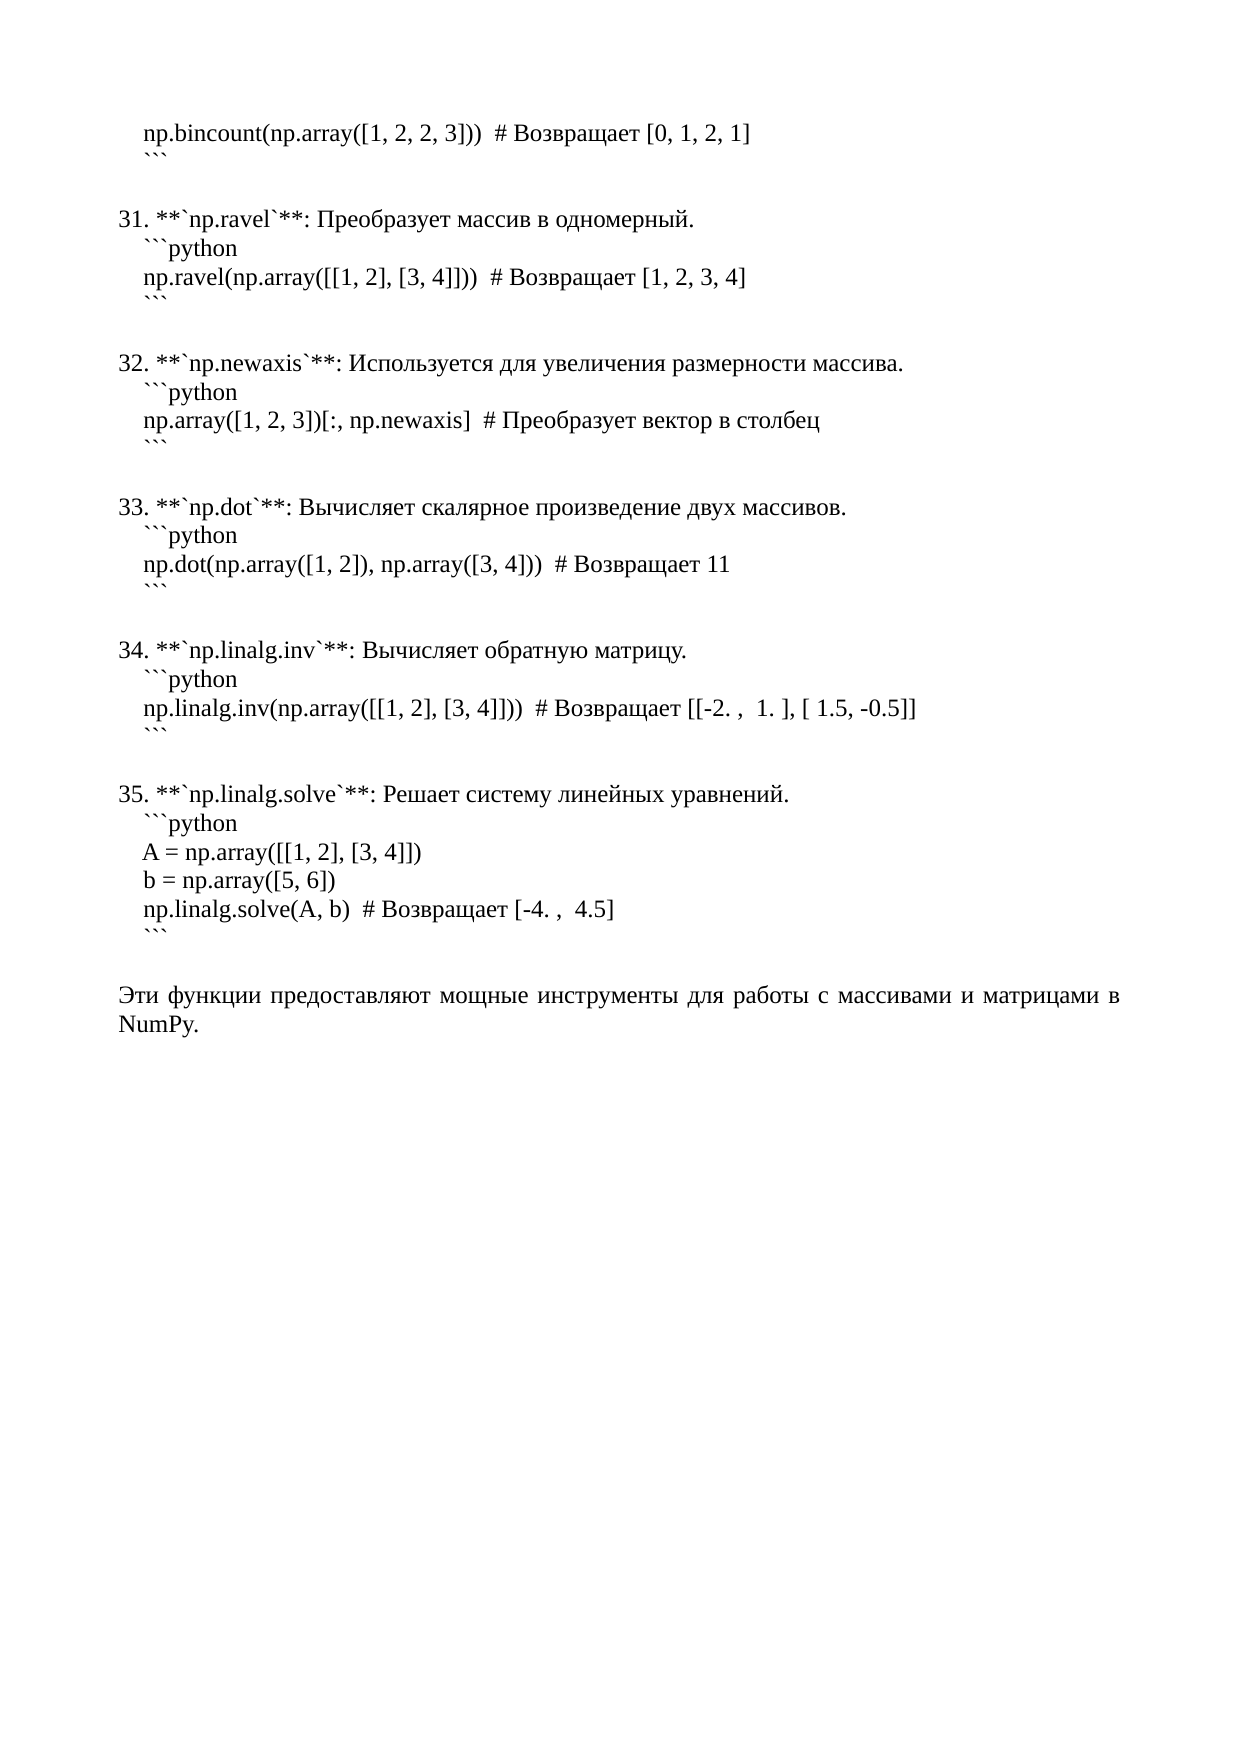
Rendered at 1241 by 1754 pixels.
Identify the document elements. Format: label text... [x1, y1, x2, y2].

text ``` [118, 923, 1122, 952]
text ``` [118, 291, 1122, 319]
text np.dot(np.array([1, 2]), np.array([3, 4])) # Возвращает 11 [118, 549, 1122, 578]
text ```python [118, 233, 1122, 262]
text 32. **`np.newaxis`**: Используется для увеличения размерности массива. [118, 348, 1122, 377]
text ``` [118, 434, 1122, 463]
text np.ravel(np.array([[1, 2], [3, 4]])) # Возвращает [1, 2, 3, 4] [118, 262, 1122, 291]
text ```python [118, 664, 1122, 693]
text Эти функции предоставляют мощные инструменты для работы с массивами и матрицами в NumPy. [118, 981, 1122, 1038]
text ``` [118, 147, 1122, 176]
text A = np.array([[1, 2], [3, 4]]) [118, 837, 1122, 866]
text 31. **`np.ravel`**: Преобразует массив в одномерный. [118, 204, 1122, 233]
text ``` [118, 722, 1122, 751]
text ```python [118, 808, 1122, 837]
text np.array([1, 2, 3])[:, np.newaxis] # Преобразует вектор в столбец [118, 406, 1122, 434]
text np.linalg.inv(np.array([[1, 2], [3, 4]])) # Возвращает [[-2. , 1. ], [ 1.5, -0.5]] [118, 693, 1122, 722]
text np.linalg.solve(A, b) # Возвращает [-4. , 4.5] [118, 894, 1122, 923]
text 33. **`np.dot`**: Вычисляет скалярное произведение двух массивов. [118, 492, 1122, 521]
text ``` [118, 578, 1122, 607]
text np.bincount(np.array([1, 2, 2, 3])) # Возвращает [0, 1, 2, 1] [118, 118, 1122, 147]
text 35. **`np.linalg.solve`**: Решает систему линейных уравнений. [118, 779, 1122, 808]
text 34. **`np.linalg.inv`**: Вычисляет обратную матрицу. [118, 636, 1122, 664]
text ```python [118, 521, 1122, 549]
text b = np.array([5, 6]) [118, 866, 1122, 894]
text ```python [118, 377, 1122, 406]
